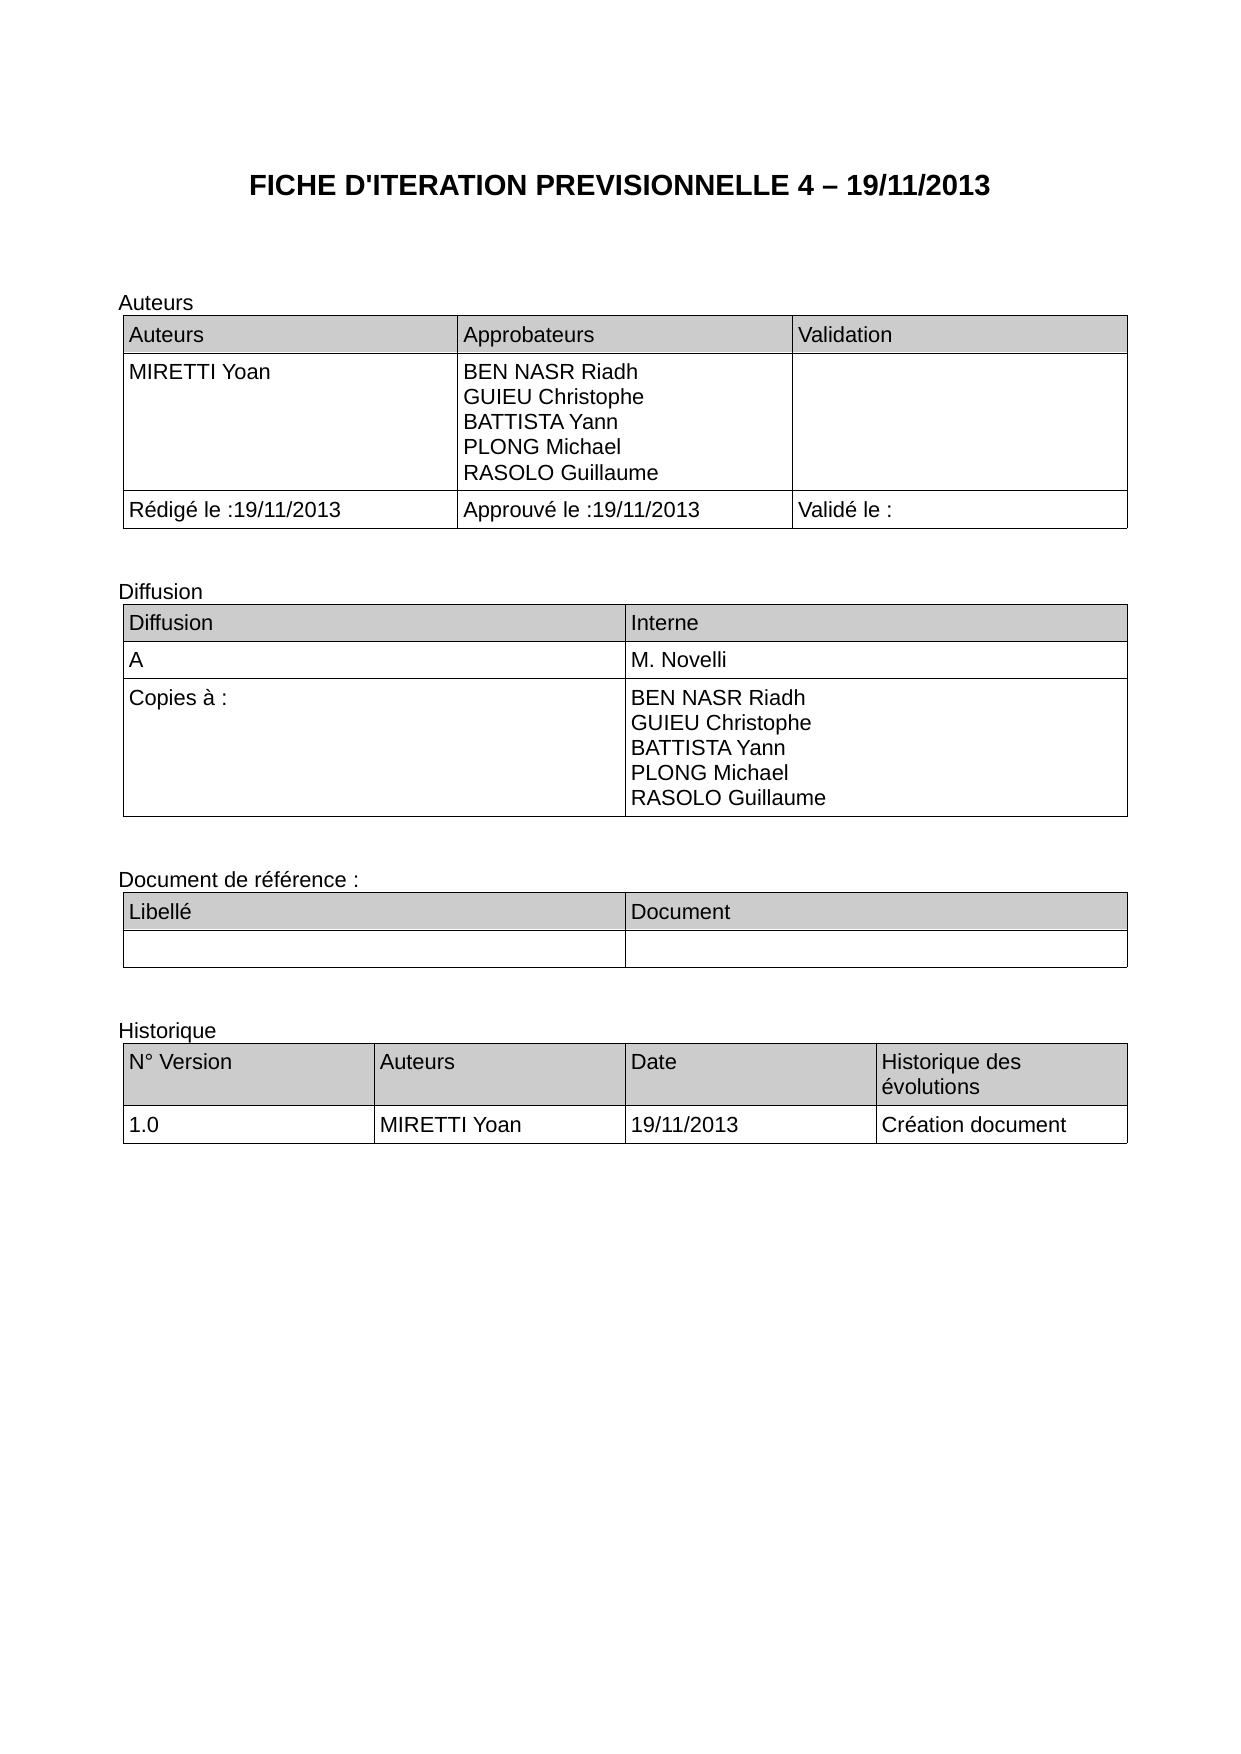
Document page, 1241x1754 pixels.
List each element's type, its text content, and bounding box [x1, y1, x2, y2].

table_header Auteurs [124, 316, 457, 352]
table_header Libellé [124, 893, 625, 929]
table_header Date [626, 1044, 876, 1105]
table_cell A [124, 642, 625, 678]
table_cell MIRETTI Yoan [124, 354, 457, 490]
text Auteurs [118, 290, 1122, 315]
table_header Auteurs [375, 1044, 625, 1105]
table_cell M. Novelli [626, 642, 1127, 678]
table_cell Rédigé le :19/11/2013 [124, 491, 457, 528]
table_cell Validé le : [793, 491, 1127, 528]
table_cell BEN NASR Riadh GUIEU Christophe BATTISTA Yann PLONG Michael RASOLO Guillaume [626, 679, 1127, 816]
text Historique [118, 1018, 1122, 1043]
table_cell [793, 354, 1127, 490]
table_cell [124, 931, 625, 967]
table_header Approbateurs [458, 316, 792, 352]
table_cell Copies à : [124, 679, 625, 816]
table_header Validation [793, 316, 1127, 352]
table_header Interne [626, 605, 1127, 641]
table_header N° Version [124, 1044, 374, 1105]
text Diffusion [118, 578, 1122, 604]
table_cell Création document [877, 1106, 1127, 1142]
table_cell 1.0 [124, 1106, 374, 1142]
subtitle FICHE D'ITERATION PREVISIONNELLE 4 – 19/11/2013 [118, 168, 1122, 202]
table_header Historique des évolutions [877, 1044, 1127, 1105]
table_cell BEN NASR Riadh GUIEU Christophe BATTISTA Yann PLONG Michael RASOLO Guillaume [458, 354, 792, 490]
table_cell Approuvé le :19/11/2013 [458, 491, 792, 528]
table_cell MIRETTI Yoan [375, 1106, 625, 1142]
table_header Document [626, 893, 1127, 929]
table_cell 19/11/2013 [626, 1106, 876, 1142]
table_header Diffusion [124, 605, 625, 641]
table_cell [626, 931, 1127, 967]
text Document de référence : [118, 867, 1122, 892]
